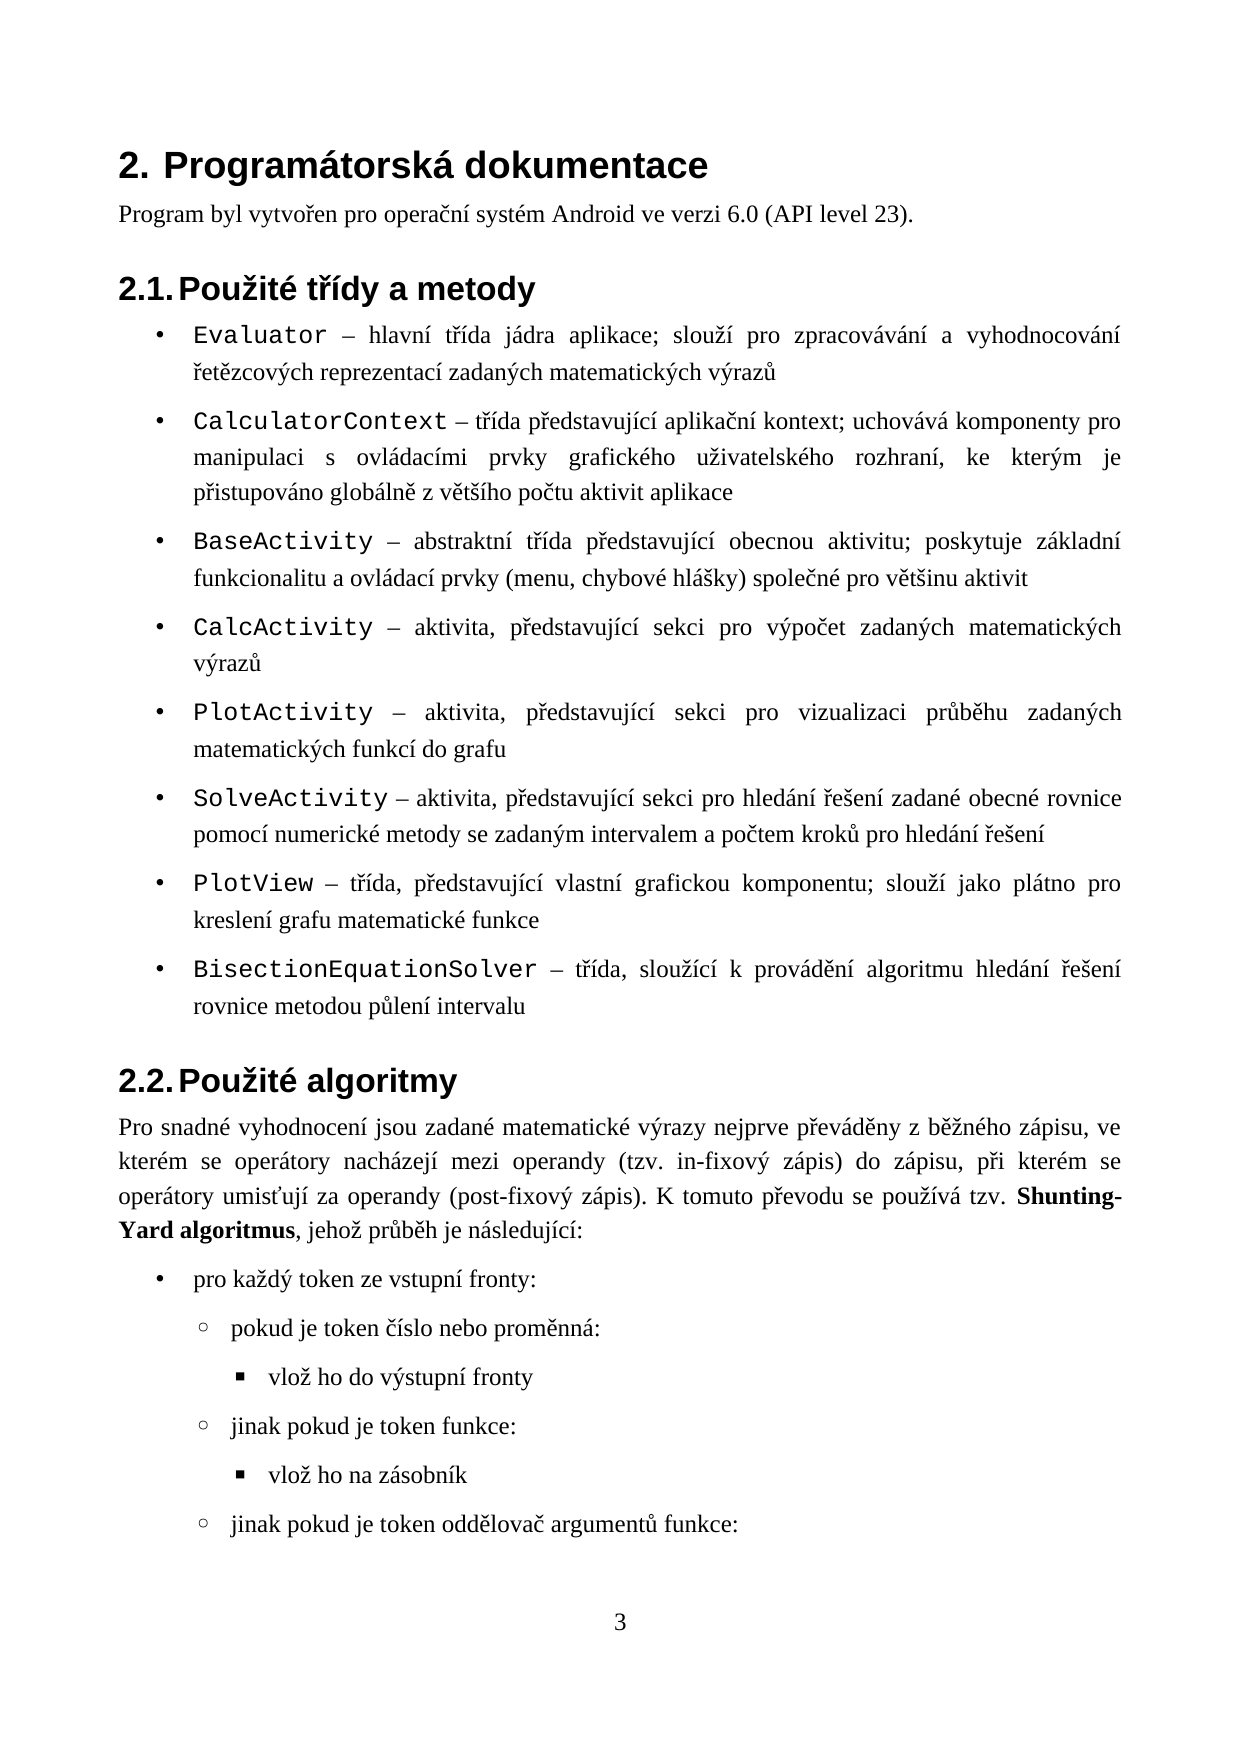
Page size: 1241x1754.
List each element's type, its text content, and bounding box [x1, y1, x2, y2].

list BaseActivity – abstraktní třída představující obecnou aktivitu; poskytuje základní funkcionalitu a ovládací prvky (menu, chybové hlášky) společné pro většinu aktivit [156, 526, 1122, 591]
list pokud je token číslo nebo proměnná: [193, 1313, 1122, 1342]
list BisectionEquationSolver – třída, sloužící k provádění algoritmu hledání řešení rovnice metodou půlení intervalu [156, 954, 1122, 1019]
list CalculatorContext – třída představující aplikační kontext; uchovává komponenty pro manipulaci s ovládacími prvky grafického uživatelského rozhraní, ke kterým je přistupováno globálně z většího počtu aktivit aplikace [156, 406, 1122, 506]
text Pro snadné vyhodnocení jsou zadané matematické výrazy nejprve převáděny z běžného zápisu, ve kterém se operátory nacházejí mezi operandy (tzv. in-fixový zápis) do zápisu, při kterém se operátory umisťují za operandy (post-fixový zápis). K tomuto převodu se používá tzv. Shunting-Yard algoritmus, jehož průběh je následující: [118, 1112, 1122, 1244]
list vlož ho na zásobník [231, 1461, 1122, 1489]
subtitle Použité algoritmy [118, 1061, 1122, 1099]
list pro každý token ze vstupní fronty: [156, 1264, 1122, 1293]
list Evaluator – hlavní třída jádra aplikace; slouží pro zpracovávání a vyhodnocování řetězcových reprezentací zadaných matematických výrazů [156, 320, 1122, 386]
subtitle Použité třídy a metody [118, 269, 1122, 308]
list PlotActivity – aktivita, představující sekci pro vizualizaci průběhu zadaných matematických funkcí do grafu [156, 697, 1122, 763]
text Program byl vytvořen pro operační systém Android ve verzi 6.0 (API level 23). [118, 199, 1122, 228]
list PlotView – třída, představující vlastní grafickou komponentu; slouží jako plátno pro kreslení grafu matematické funkce [156, 868, 1122, 934]
list jinak pokud je token oddělovač argumentů funkce: [193, 1509, 1122, 1538]
list CalcActivity – aktivita, představující sekci pro výpočet zadaných matematických výrazů [156, 612, 1122, 677]
list jinak pokud je token funkce: [193, 1411, 1122, 1440]
list vlož ho do výstupní fronty [231, 1362, 1122, 1391]
subtitle Programátorská dokumentace [118, 143, 1122, 187]
list SolveActivity – aktivita, představující sekci pro hledání řešení zadané obecné rovnice pomocí numerické metody se zadaným intervalem a počtem kroků pro hledání řešení [156, 783, 1122, 848]
